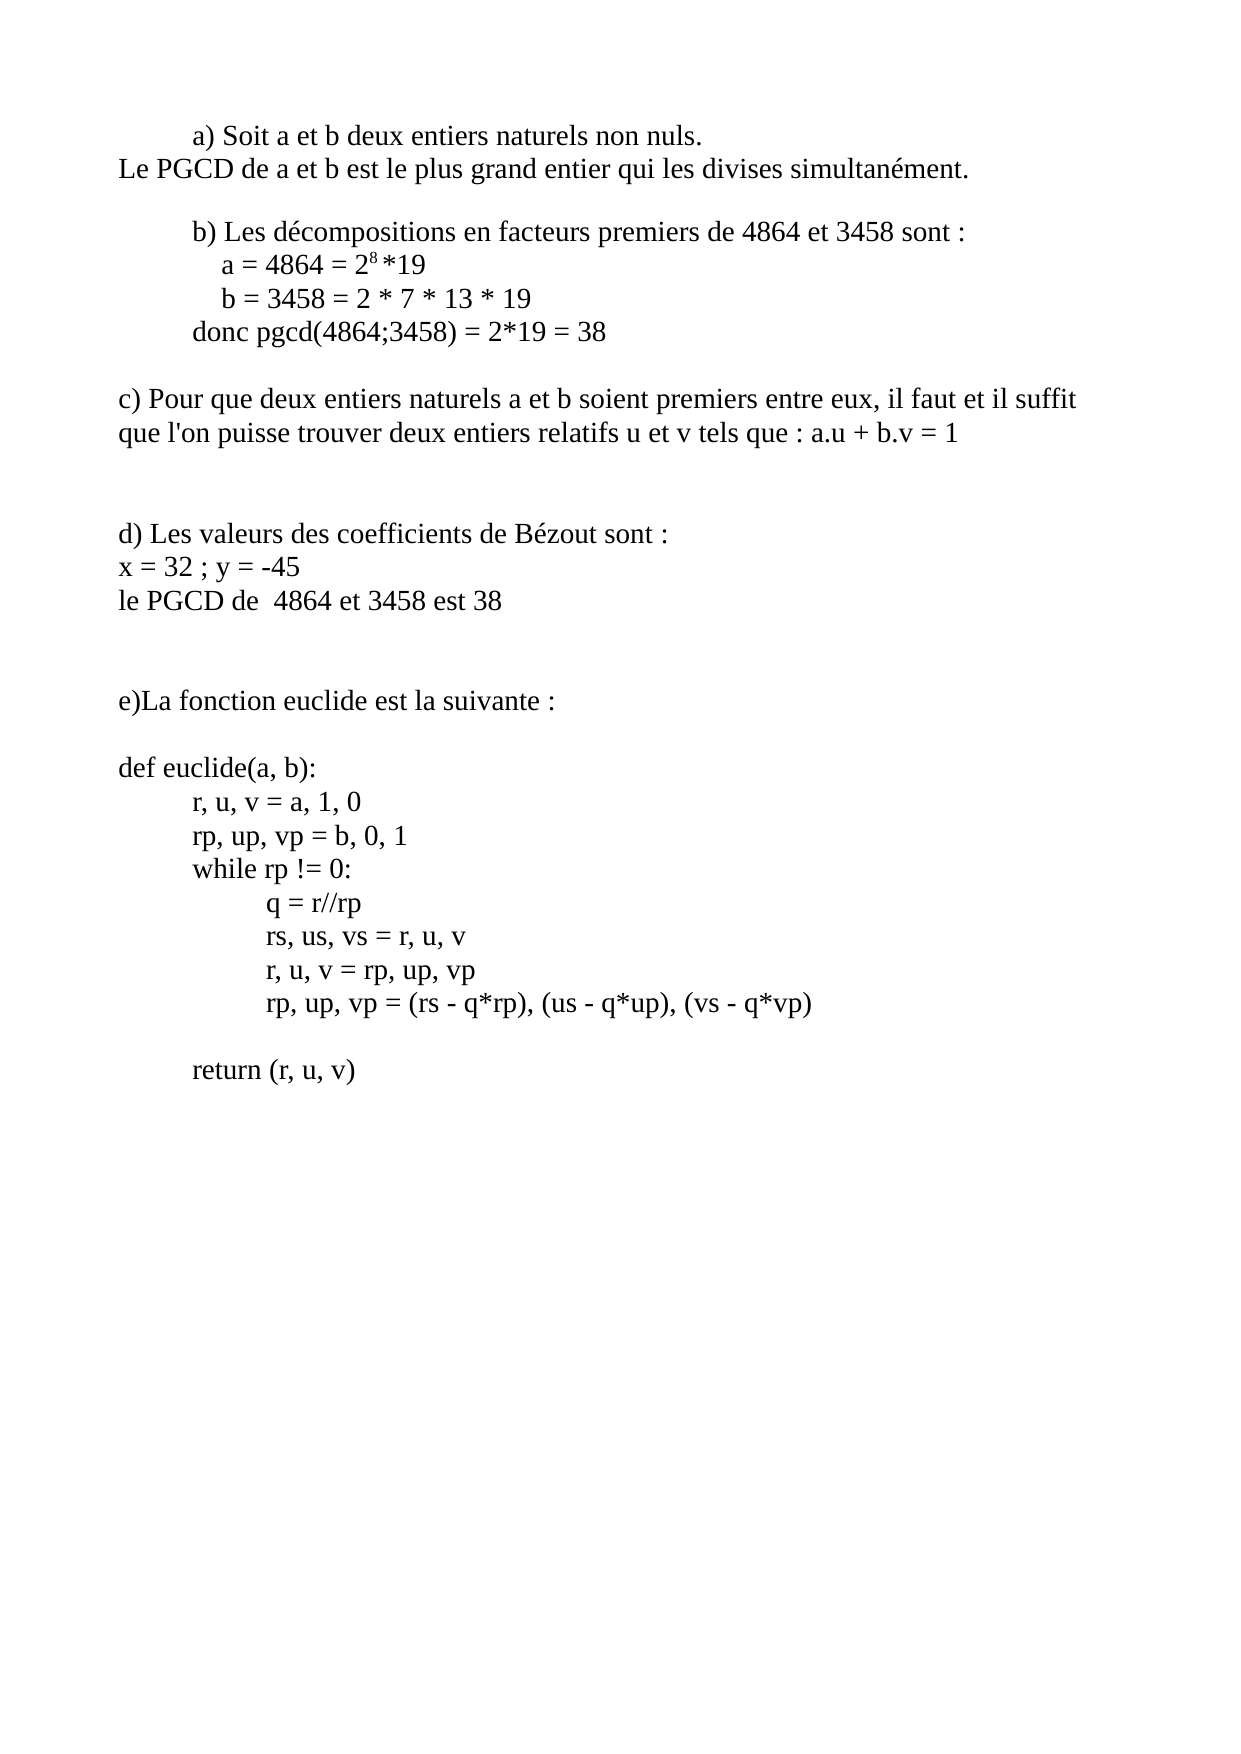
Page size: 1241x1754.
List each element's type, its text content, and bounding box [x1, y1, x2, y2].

text c) Pour que deux entiers naturels a et b soient premiers entre eux, il faut et il suffit que l'on puisse trouver deux entiers relatifs u et v tels que : a.u + b.v = 1 [118, 382, 1122, 449]
text rp, up, vp = (rs - q*rp), (us - q*up), (vs - q*vp) [118, 985, 1122, 1019]
text q = r//rp [118, 885, 1122, 918]
text while rp != 0: [118, 851, 1122, 885]
text donc pgcd(4864;3458) = 2*19 = 38 [118, 314, 1122, 348]
text def euclide(a, b): [118, 751, 1122, 784]
text a) Soit a et b deux entiers naturels non nuls. Le PGCD de a et b est le plus grand entier qui les divises simultanément. [118, 118, 1122, 185]
text b) Les décompositions en facteurs premiers de 4864 et 3458 sont : [118, 214, 1122, 247]
text r, u, v = a, 1, 0 [118, 784, 1122, 818]
text le PGCD de 4864 et 3458 est 38 [118, 583, 1122, 616]
text b = 3458 = 2 * 7 * 13 * 19 [118, 281, 1122, 314]
text a = 4864 = 28 *19 [118, 247, 1122, 281]
text rp, up, vp = b, 0, 1 [118, 818, 1122, 851]
text x = 32 ; y = -45 [118, 549, 1122, 583]
text r, u, v = rp, up, vp [118, 952, 1122, 985]
text rs, us, vs = r, u, v [118, 918, 1122, 952]
text return (r, u, v) [118, 1052, 1122, 1086]
text e)La fonction euclide est la suivante : [118, 683, 1122, 717]
text d) Les valeurs des coefficients de Bézout sont : [118, 516, 1122, 549]
